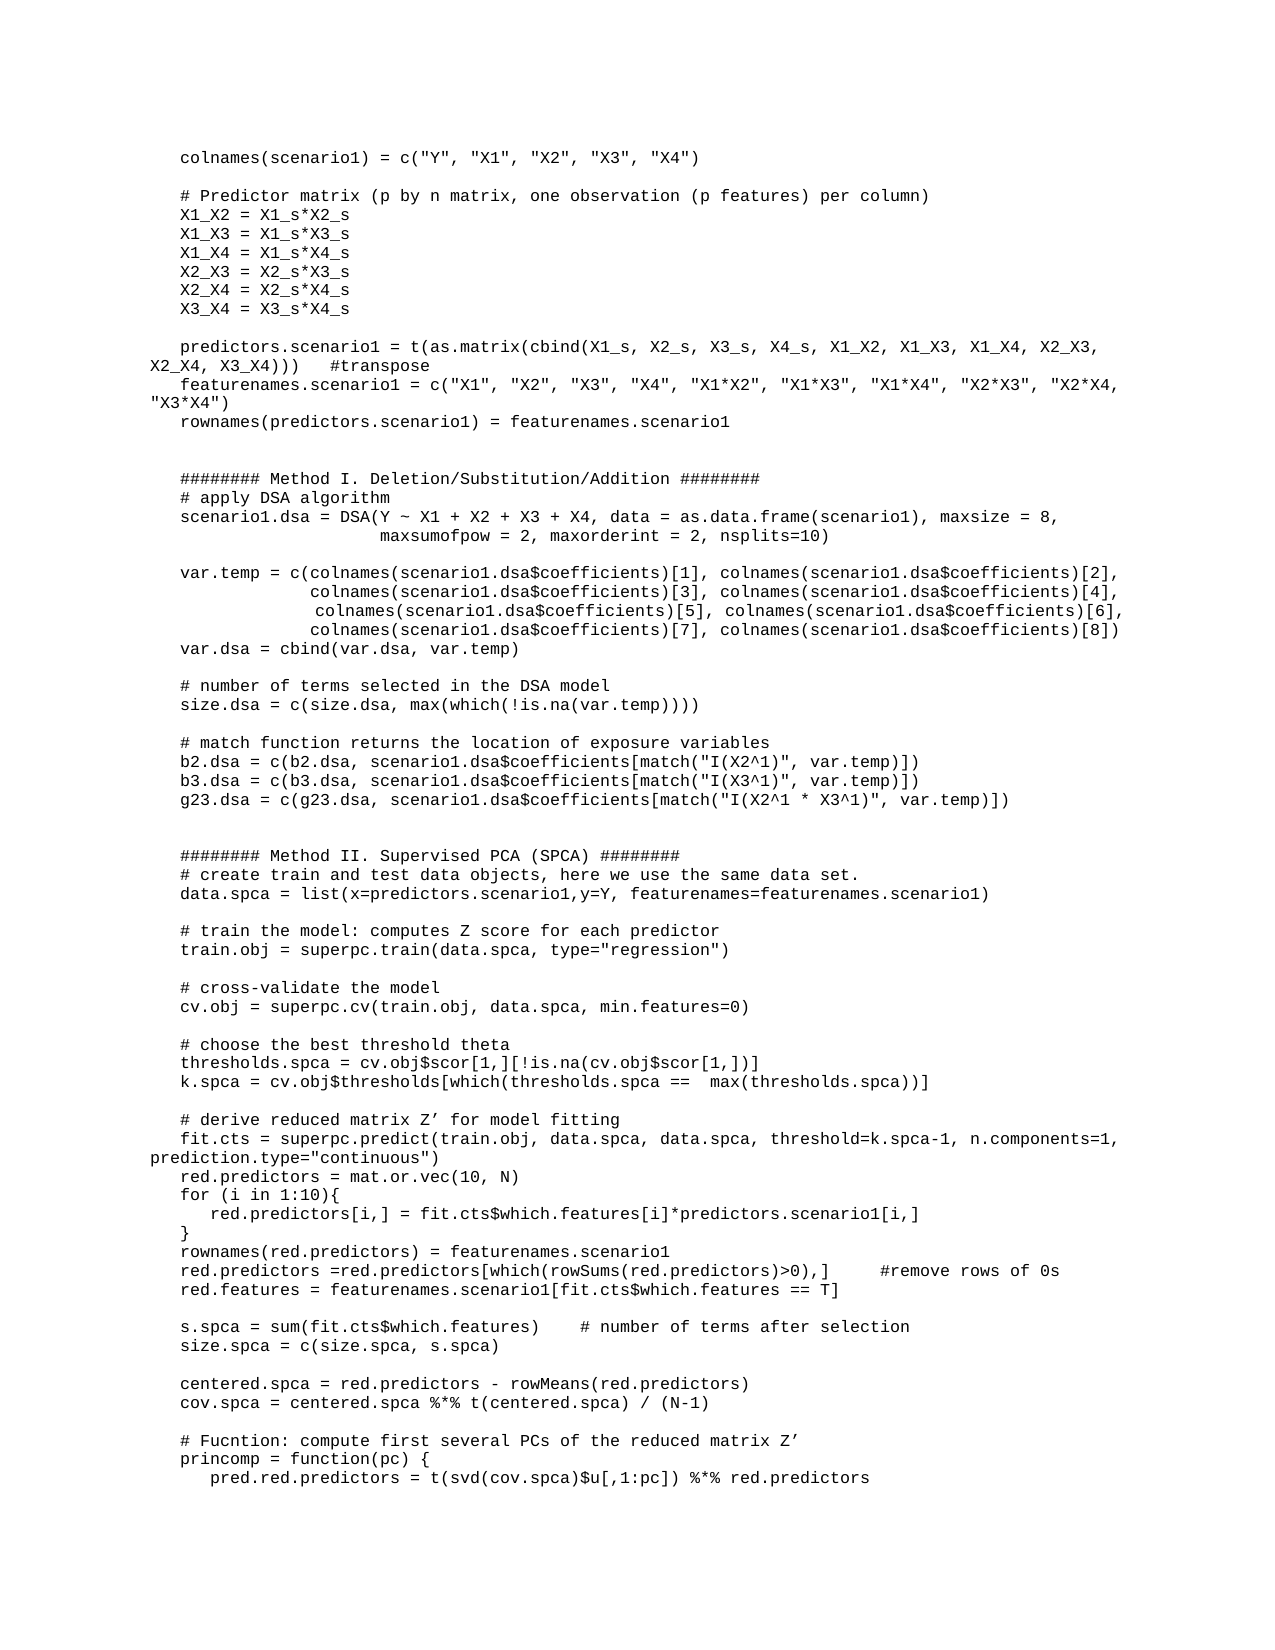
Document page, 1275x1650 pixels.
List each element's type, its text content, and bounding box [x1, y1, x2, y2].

text featurenames.scenario1 = c("X1", "X2", "X3", "X4", "X1*X2", "X1*X3", "X1*X4", "X2*X3", "X2*X4, [150, 376, 1125, 395]
text # apply DSA algorithm [150, 489, 1125, 508]
text cov.spca = centered.spca %*% t(centered.spca) / (N-1) [150, 1394, 1125, 1413]
text X1_X3 = X1_s*X3_s [150, 225, 1125, 244]
text # derive reduced matrix Z’ for model fitting [150, 1112, 1125, 1130]
text b3.dsa = c(b3.dsa, scenario1.dsa$coefficients[match("I(X3^1)", var.temp)]) [150, 772, 1125, 791]
text X1_X2 = X1_s*X2_s [150, 207, 1125, 225]
text ######## Method I. Deletion/Substitution/Addition ######## [150, 471, 1125, 489]
text # cross-validate the model [150, 979, 1125, 998]
text data.spca = list(x=predictors.scenario1,y=Y, featurenames=featurenames.scenario1) [150, 885, 1125, 904]
text for (i in 1:10){ [150, 1187, 1125, 1206]
text rownames(red.predictors) = featurenames.scenario1 [150, 1243, 1125, 1262]
text red.predictors[i,] = fit.cts$which.features[i]*predictors.scenario1[i,] [150, 1206, 1125, 1225]
text X3_X4 = X3_s*X4_s [150, 301, 1125, 320]
text pred.red.predictors = t(svd(cov.spca)$u[,1:pc]) %*% red.predictors [150, 1470, 1125, 1489]
text train.obj = superpc.train(data.spca, type="regression") [150, 942, 1125, 961]
text princomp = function(pc) { [150, 1451, 1125, 1470]
text ######## Method II. Supervised PCA (SPCA) ######## [150, 848, 1125, 866]
text k.spca = cv.obj$thresholds[which(thresholds.spca == max(thresholds.spca))] [150, 1074, 1125, 1093]
text rownames(predictors.scenario1) = featurenames.scenario1 [150, 414, 1125, 433]
text X2_X4 = X2_s*X4_s [150, 282, 1125, 301]
text thresholds.spca = cv.obj$scor[1,][!is.na(cv.obj$scor[1,])] [150, 1055, 1125, 1074]
text size.dsa = c(size.dsa, max(which(!is.na(var.temp)))) [150, 697, 1125, 716]
text # choose the best threshold theta [150, 1036, 1125, 1055]
text size.spca = c(size.spca, s.spca) [150, 1338, 1125, 1357]
text var.dsa = cbind(var.dsa, var.temp) [150, 640, 1125, 659]
text X1_X4 = X1_s*X4_s [150, 244, 1125, 263]
text colnames(scenario1) = c("Y", "X1", "X2", "X3", "X4") [150, 150, 1125, 169]
text # number of terms selected in the DSA model [150, 678, 1125, 697]
text b2.dsa = c(b2.dsa, scenario1.dsa$coefficients[match("I(X2^1)", var.temp)]) [150, 753, 1125, 772]
text # Predictor matrix (p by n matrix, one observation (p features) per column) [150, 188, 1125, 207]
text red.features = featurenames.scenario1[fit.cts$which.features == T] [150, 1281, 1125, 1300]
text red.predictors = mat.or.vec(10, N) [150, 1168, 1125, 1187]
text fit.cts = superpc.predict(train.obj, data.spca, data.spca, threshold=k.spca-1, n.components=1, prediction.type="continuous") [150, 1130, 1125, 1168]
text var.temp = c(colnames(scenario1.dsa$coefficients)[1], colnames(scenario1.dsa$coefficients)[2], [150, 565, 1125, 584]
text scenario1.dsa = DSA(Y ~ X1 + X2 + X3 + X4, data = as.data.frame(scenario1), maxsize = 8, [150, 508, 1125, 527]
text red.predictors =red.predictors[which(rowSums(red.predictors)>0),] #remove rows of 0s [150, 1262, 1125, 1281]
text cv.obj = superpc.cv(train.obj, data.spca, min.features=0) [150, 998, 1125, 1017]
text } [150, 1225, 1125, 1243]
text colnames(scenario1.dsa$coefficients)[5], colnames(scenario1.dsa$coefficients)[6], [150, 602, 1125, 621]
text "X3*X4") [150, 395, 1125, 414]
text colnames(scenario1.dsa$coefficients)[7], colnames(scenario1.dsa$coefficients)[8]) [150, 621, 1125, 640]
text # match function returns the location of exposure variables [150, 734, 1125, 753]
text # Fucntion: compute first several PCs of the reduced matrix Z’ [150, 1432, 1125, 1451]
text predictors.scenario1 = t(as.matrix(cbind(X1_s, X2_s, X3_s, X4_s, X1_X2, X1_X3, X1_X4, X2_X3, X2_X4, X3_X4))) #transpose [150, 338, 1125, 376]
text colnames(scenario1.dsa$coefficients)[3], colnames(scenario1.dsa$coefficients)[4], [150, 584, 1125, 602]
text centered.spca = red.predictors - rowMeans(red.predictors) [150, 1376, 1125, 1394]
text g23.dsa = c(g23.dsa, scenario1.dsa$coefficients[match("I(X2^1 * X3^1)", var.temp)]) [150, 791, 1125, 810]
text # train the model: computes Z score for each predictor [150, 923, 1125, 942]
text # create train and test data objects, here we use the same data set. [150, 866, 1125, 885]
text X2_X3 = X2_s*X3_s [150, 263, 1125, 282]
text maxsumofpow = 2, maxorderint = 2, nsplits=10) [150, 527, 1125, 546]
text s.spca = sum(fit.cts$which.features) # number of terms after selection [150, 1319, 1125, 1338]
